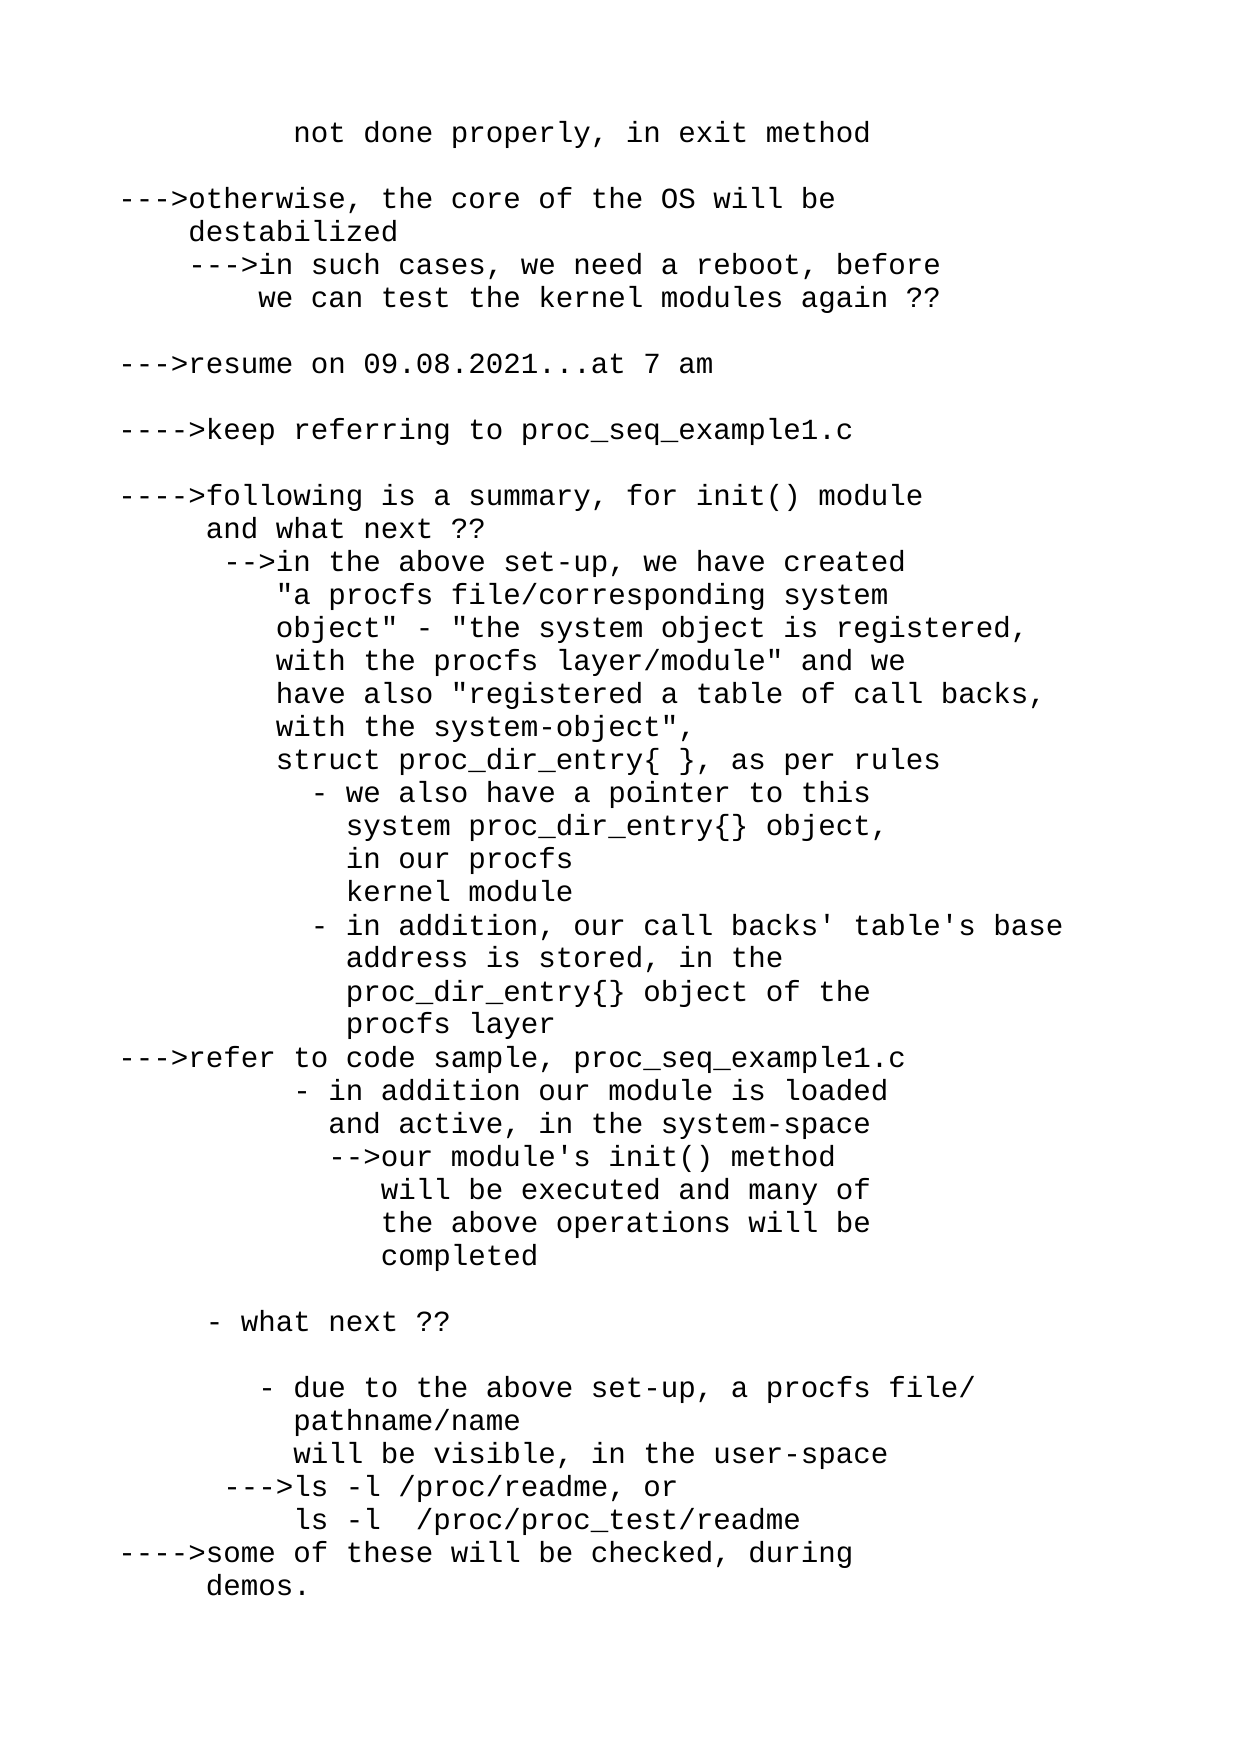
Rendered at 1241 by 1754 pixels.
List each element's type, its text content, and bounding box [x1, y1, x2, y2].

text - what next ?? [118, 1307, 1122, 1340]
text destabilized [118, 217, 1122, 250]
text --->refer to code sample, proc_seq_example1.c [118, 1043, 1122, 1076]
text --->otherwise, the core of the OS will be [118, 184, 1122, 217]
text "a procfs file/corresponding system [118, 580, 1122, 613]
text system proc_dir_entry{} object, [118, 812, 1122, 844]
text procfs layer [118, 1010, 1122, 1043]
text will be executed and many of [118, 1175, 1122, 1208]
text with the procfs layer/module" and we [118, 646, 1122, 679]
text kernel module [118, 878, 1122, 911]
text proc_dir_entry{} object of the [118, 977, 1122, 1010]
text with the system-object", [118, 712, 1122, 746]
text we can test the kernel modules again ?? [118, 283, 1122, 316]
text and what next ?? [118, 514, 1122, 547]
text --->in such cases, we need a reboot, before [118, 250, 1122, 283]
text ---->following is a summary, for init() module [118, 481, 1122, 514]
text - due to the above set-up, a procfs file/ [118, 1373, 1122, 1406]
text pathname/name [118, 1406, 1122, 1439]
text -->in the above set-up, we have created [118, 547, 1122, 580]
text ---->some of these will be checked, during [118, 1538, 1122, 1571]
text in our procfs [118, 844, 1122, 878]
text address is stored, in the [118, 944, 1122, 977]
text - we also have a pointer to this [118, 778, 1122, 812]
text ls -l /proc/proc_test/readme [118, 1505, 1122, 1538]
text -->our module's init() method [118, 1142, 1122, 1175]
text - in addition, our call backs' table's base [118, 911, 1122, 944]
text will be visible, in the user-space [118, 1439, 1122, 1472]
text and active, in the system-space [118, 1109, 1122, 1142]
text not done properly, in exit method [118, 118, 1122, 151]
text completed [118, 1241, 1122, 1274]
text the above operations will be [118, 1208, 1122, 1241]
text object" - "the system object is registered, [118, 613, 1122, 646]
text struct proc_dir_entry{ }, as per rules [118, 746, 1122, 778]
text ---->keep referring to proc_seq_example1.c [118, 415, 1122, 448]
text --->resume on 09.08.2021...at 7 am [118, 349, 1122, 382]
text have also "registered a table of call backs, [118, 679, 1122, 712]
text demos. [118, 1571, 1122, 1604]
text --->ls -l /proc/readme, or [118, 1472, 1122, 1505]
text - in addition our module is loaded [118, 1076, 1122, 1109]
